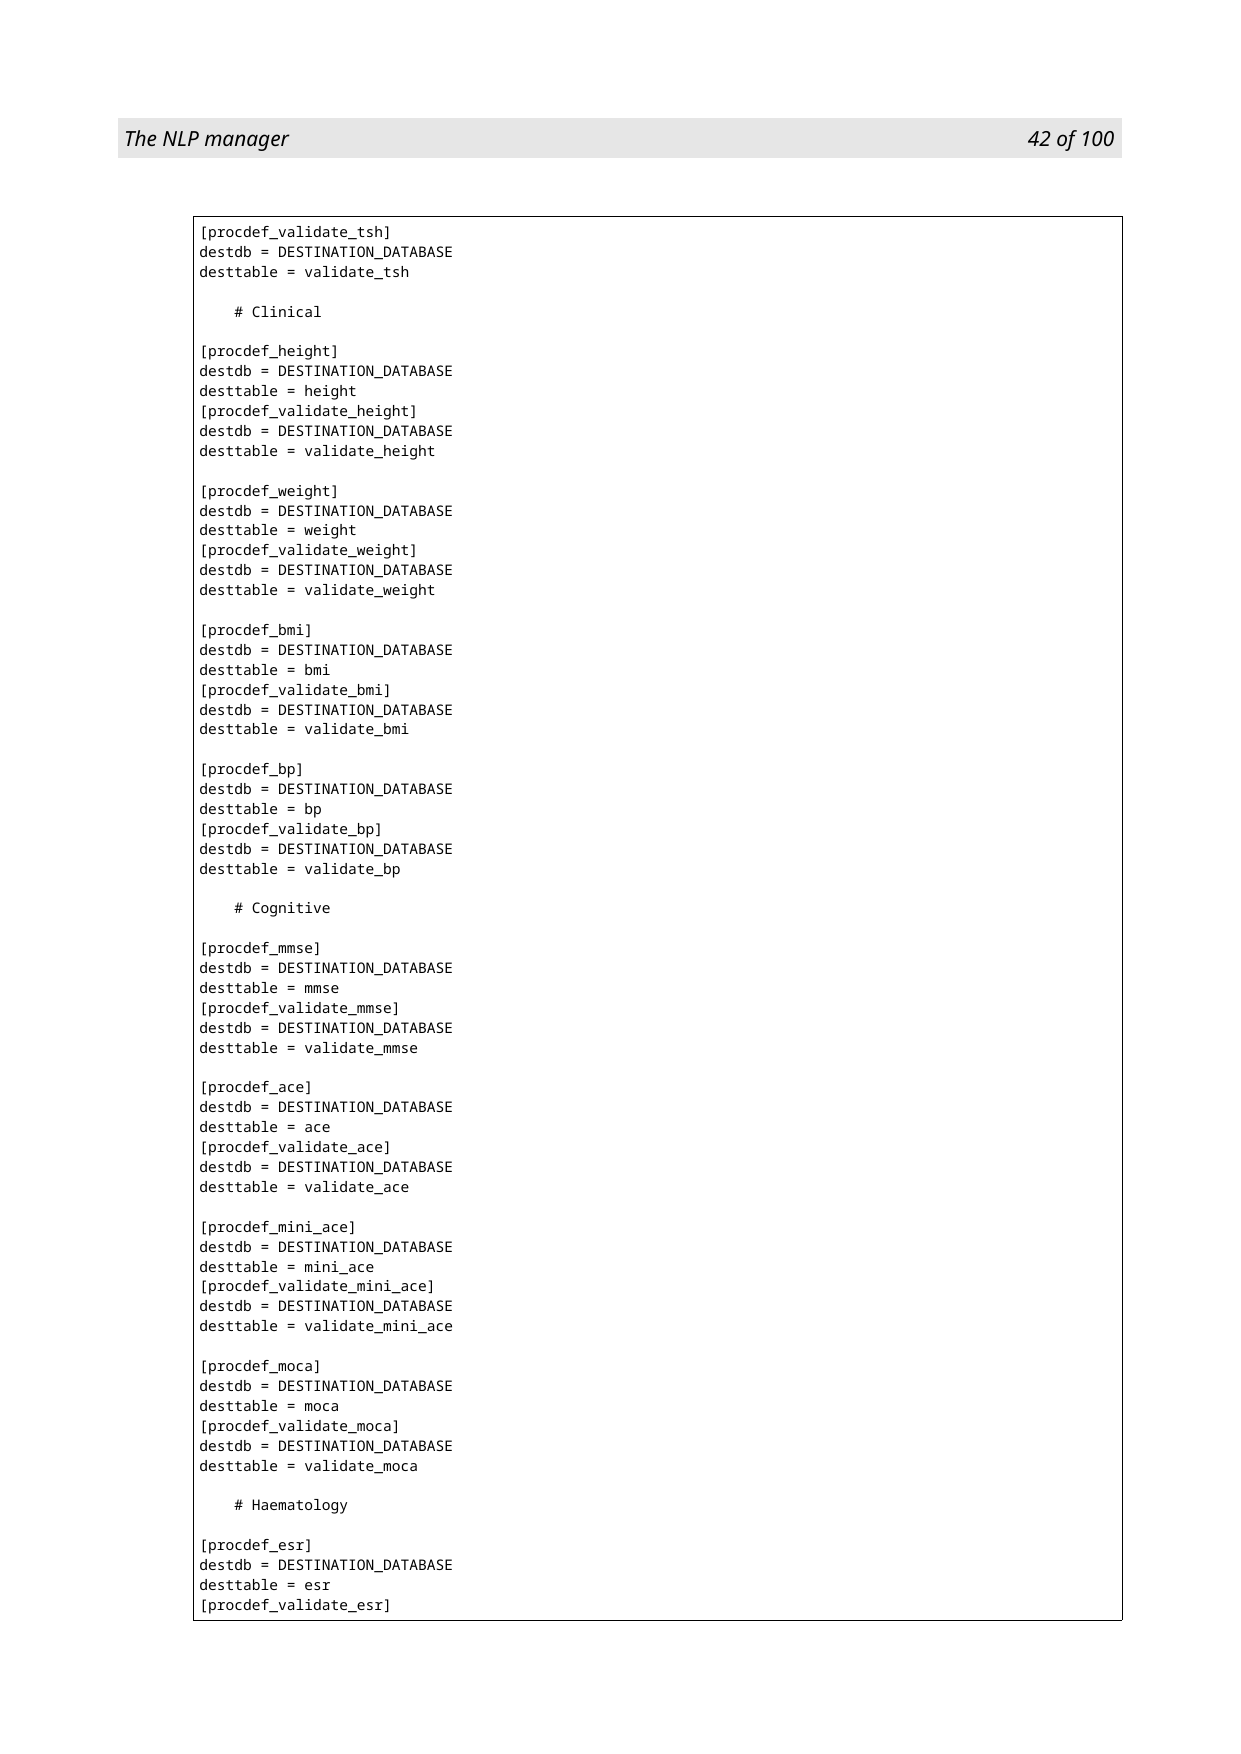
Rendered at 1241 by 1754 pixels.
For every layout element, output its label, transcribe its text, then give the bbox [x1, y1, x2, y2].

table_header [procdef_validate_tsh] destdb = DESTINATION_DATABASE desttable = validate_tsh # Clinical [procdef_height] destdb = DESTINATION_DATABASE desttable = height [procdef_validate_height] destdb = DESTINATION_DATABASE desttable = validate_height [procdef_weight] destdb = DESTINATION_DATABASE desttable = weight [procdef_validate_weight] destdb = DESTINATION_DATABASE desttable = validate_weight [procdef_bmi] destdb = DESTINATION_DATABASE desttable = bmi [procdef_validate_bmi] destdb = DESTINATION_DATABASE desttable = validate_bmi [procdef_bp] destdb = DESTINATION_DATABASE desttable = bp [procdef_validate_bp] destdb = DESTINATION_DATABASE desttable = validate_bp # Cognitive [procdef_mmse] destdb = DESTINATION_DATABASE desttable = mmse [procdef_validate_mmse] destdb = DESTINATION_DATABASE desttable = validate_mmse [procdef_ace] destdb = DESTINATION_DATABASE desttable = ace [procdef_validate_ace] destdb = DESTINATION_DATABASE desttable = validate_ace [procdef_mini_ace] destdb = DESTINATION_DATABASE desttable = mini_ace [procdef_validate_mini_ace] destdb = DESTINATION_DATABASE desttable = validate_mini_ace [procdef_moca] destdb = DESTINATION_DATABASE desttable = moca [procdef_validate_moca] destdb = DESTINATION_DATABASE desttable = validate_moca # Haematology [procdef_esr] destdb = DESTINATION_DATABASE desttable = esr [procdef_validate_esr] [194, 217, 1122, 1620]
